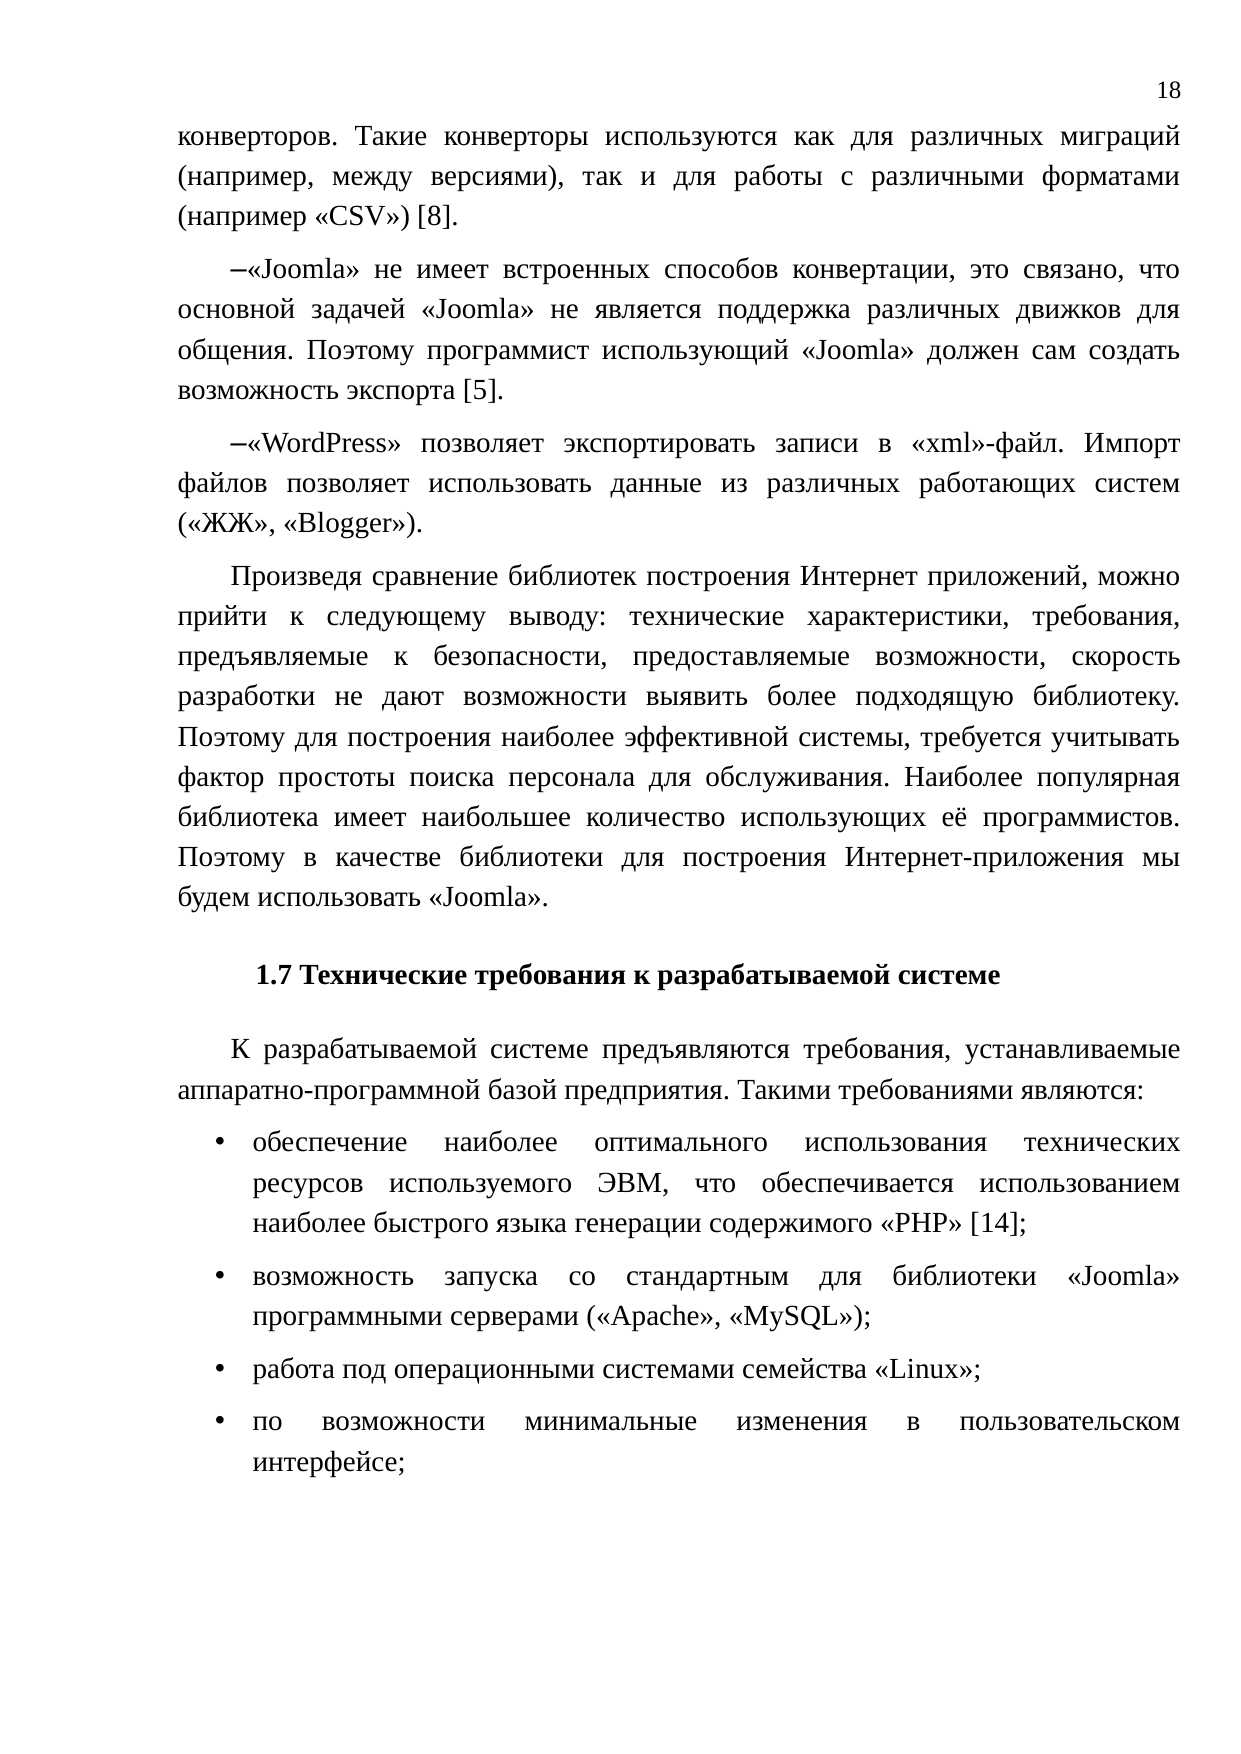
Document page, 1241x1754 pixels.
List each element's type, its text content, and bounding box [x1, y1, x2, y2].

list конверторов. Такие конверторы используются как для различных миграций (например, между версиями), так и для работы с различными форматами (например «CSV») [8]. [177, 118, 1181, 232]
subtitle Технические требования к разрабатываемой системе [177, 957, 1181, 991]
list «Joomla» не имеет встроенных способов конвертации, это связано, что основной задачей «Joomla» не является поддержка различных движков для общения. Поэтому программист использующий «Joomla» должен сам создать возможность экспорта [5]. [177, 251, 1181, 406]
list работа под операционными системами семейства «Linux»; [215, 1351, 1181, 1384]
list возможность запуска со стандартным для библиотеки «Joomla» программными серверами («Apache», «MySQL»); [215, 1258, 1181, 1332]
list обеспечение наиболее оптимального использования технических ресурсов используемого ЭВМ, что обеспечивается использованием наиболее быстрого языка генерации содержимого «PHP» [14]; [215, 1124, 1181, 1238]
text Произведя сравнение библиотек построения Интернет приложений, можно прийти к следующему выводу: технические характеристики, требования, предъявляемые к безопасности, предоставляемые возможности, скорость разработки не дают возможности выявить более подходящую библиотеку. Поэтому для построения наиболее эффективной системы, требуется учитывать фактор простоты поиска персонала для обслуживания. Наиболее популярная библиотека имеет наибольшее количество использующих её программистов. Поэтому в качестве библиотеки для построения Интернет-приложения мы будем использовать «Joomla». [177, 558, 1181, 913]
text К разрабатываемой системе предъявляются требования, устанавливаемые аппаратно-программной базой предприятия. Такими требованиями являются: [177, 1032, 1181, 1105]
list по возможности минимальные изменения в пользовательском интерфейсе; [215, 1403, 1181, 1477]
list «WordPress» позволяет экспортировать записи в «xml»-файл. Импорт файлов позволяет использовать данные из различных работающих систем («ЖЖ», «Blogger»). [177, 425, 1181, 539]
